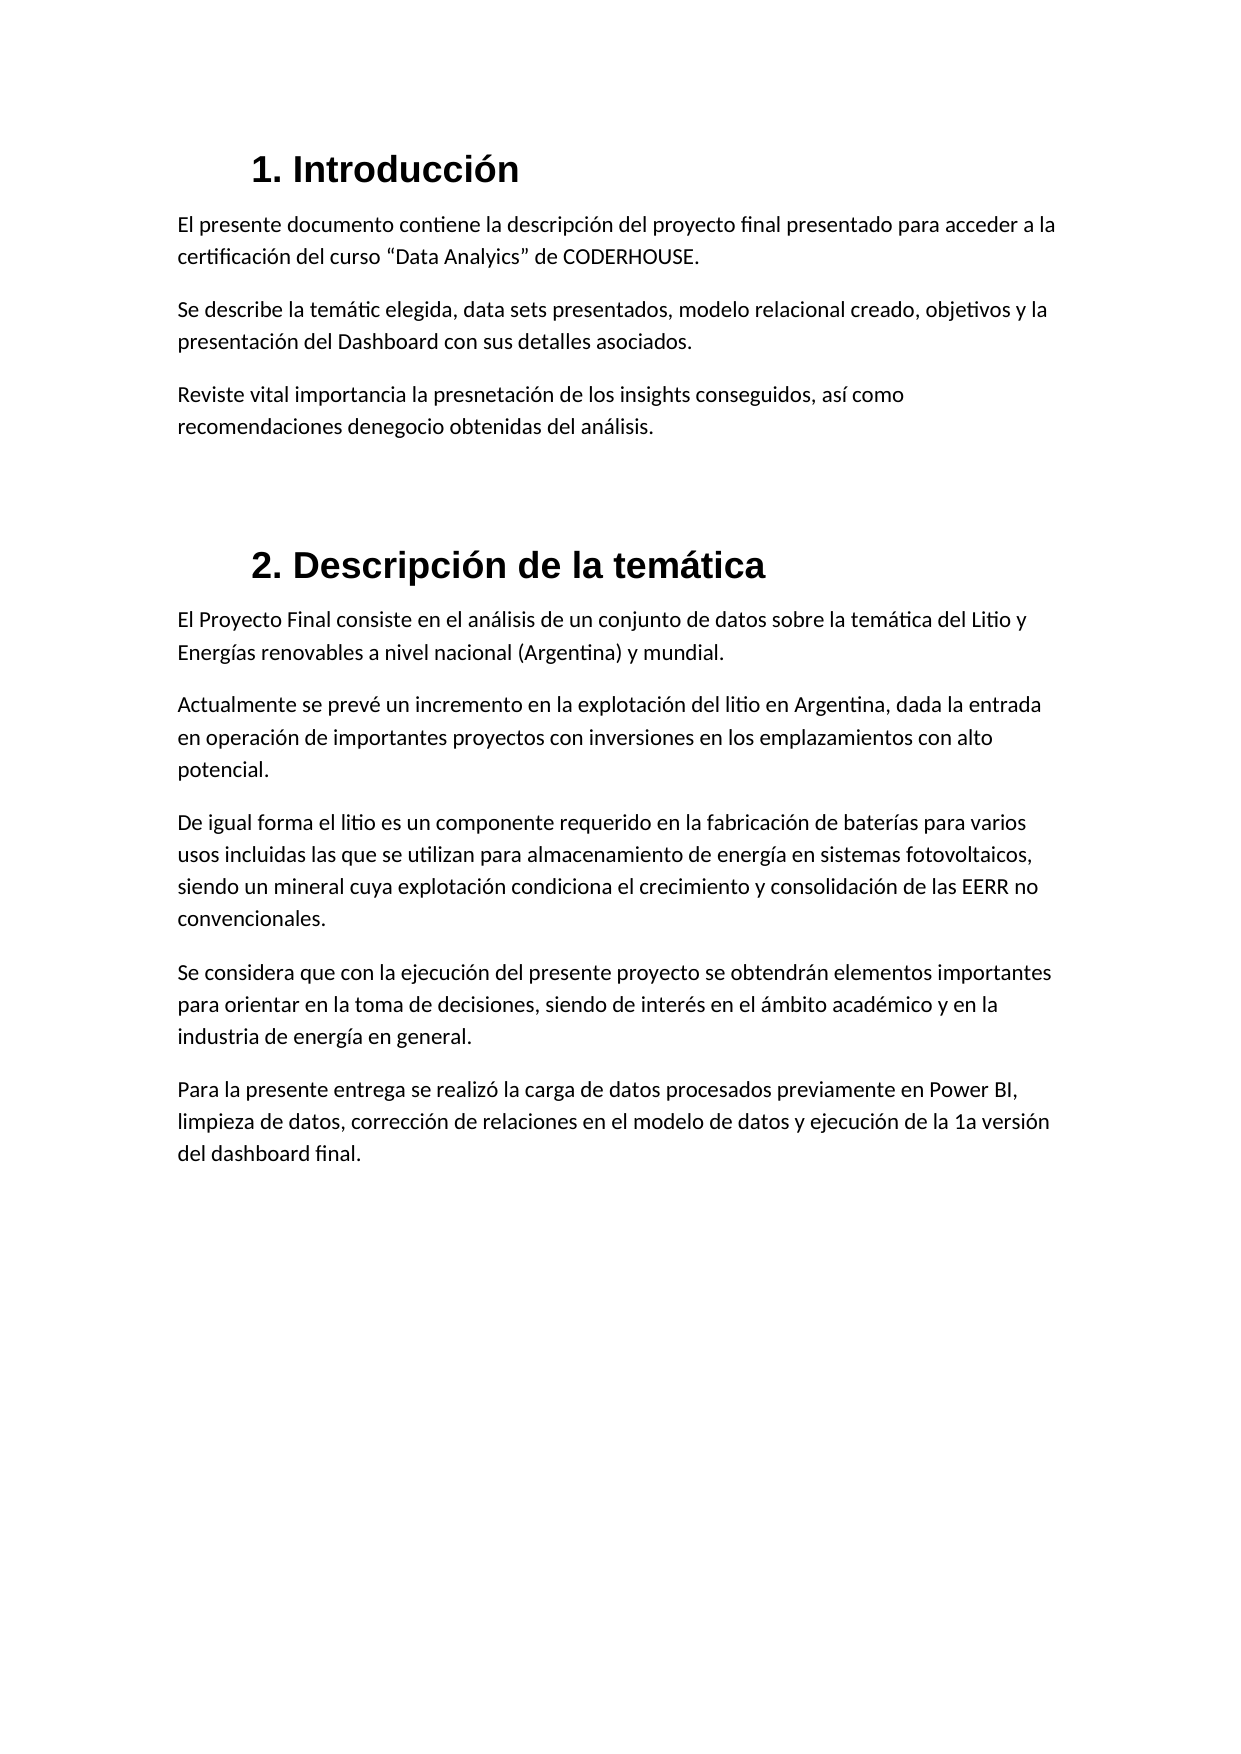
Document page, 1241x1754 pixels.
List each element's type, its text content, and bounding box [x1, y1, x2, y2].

text Se considera que con la ejecución del presente proyecto se obtendrán elementos importantes para orientar en la toma de decisiones, siendo de interés en el ámbito académico y en la industria de energía en general. [177, 958, 1063, 1050]
text Se describe la temátic elegida, data sets presentados, modelo relacional creado, objetivos y la presentación del Dashboard con sus detalles asociados. [177, 295, 1063, 355]
text De igual forma el litio es un componente requerido en la fabricación de baterías para varios usos incluidas las que se utilizan para almacenamiento de energía en sistemas fotovoltaicos, siendo un mineral cuya explotación condiciona el crecimiento y consolidación de las EERR no convencionales. [177, 808, 1063, 933]
text Para la presente entrega se realizó la carga de datos procesados previamente en Power BI, limpieza de datos, corrección de relaciones en el modelo de datos y ejecución de la 1a versión del dashboard final. [177, 1075, 1063, 1167]
text Actualmente se prevé un incremento en la explotación del litio en Argentina, dada la entrada en operación de importantes proyectos con inversiones en los emplazamientos con alto potencial. [177, 691, 1063, 783]
subtitle 1. Introducción [177, 148, 1063, 191]
text El presente documento contiene la descripción del proyecto final presentado para acceder a la certificación del curso “Data Analyics” de CODERHOUSE. [177, 210, 1063, 270]
text Reviste vital importancia la presnetación de los insights conseguidos, así como recomendaciones denegocio obtenidas del análisis. [177, 380, 1063, 440]
text El Proyecto Final consiste en el análisis de un conjunto de datos sobre la temática del Litio y Energías renovables a nivel nacional (Argentina) y mundial. [177, 605, 1063, 666]
subtitle 2. Descripción de la temática [177, 543, 1063, 586]
